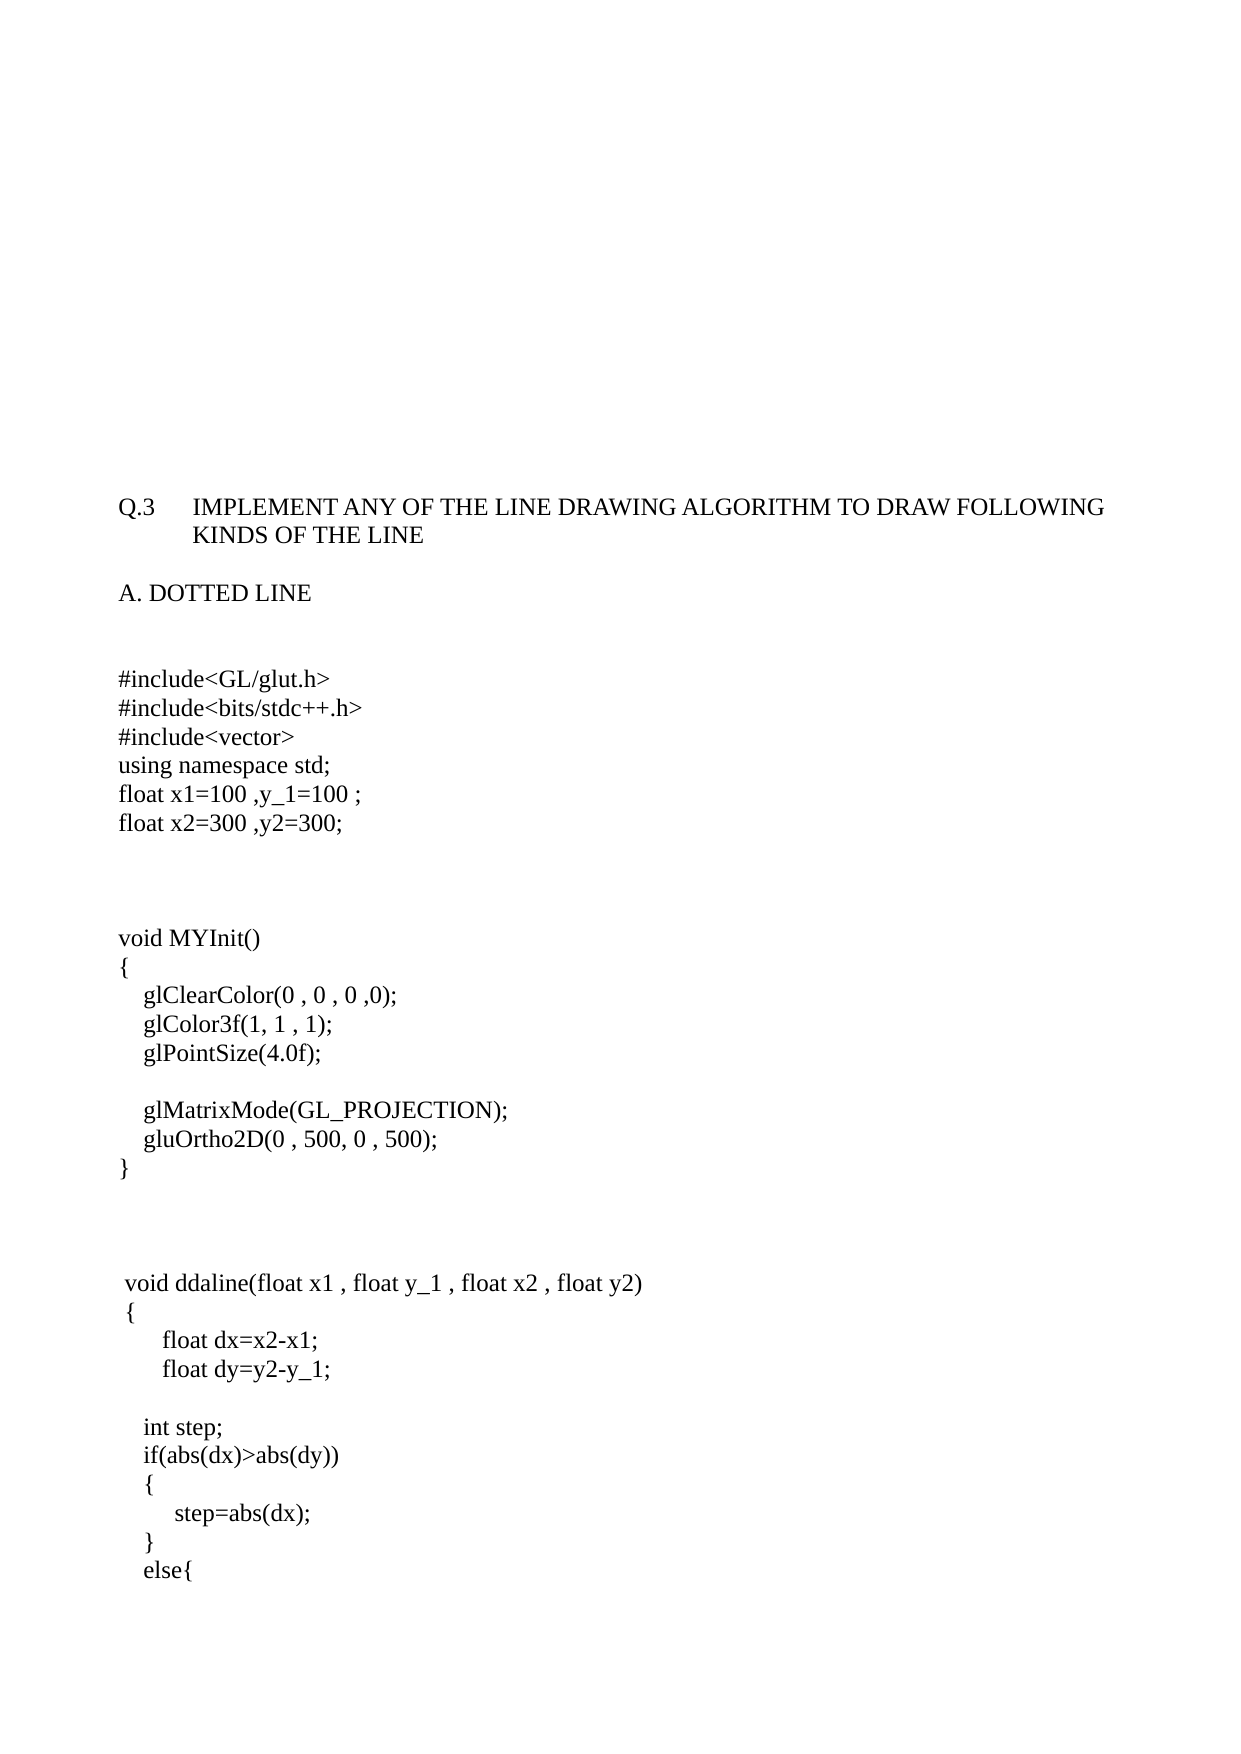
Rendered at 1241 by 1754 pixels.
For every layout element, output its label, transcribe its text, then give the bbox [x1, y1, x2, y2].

text using namespace std; [118, 751, 1122, 779]
text { [118, 1469, 1122, 1498]
text if(abs(dx)>abs(dy)) [118, 1441, 1122, 1469]
text else{ [118, 1556, 1122, 1584]
text A. DOTTED LINE [118, 578, 1122, 607]
text int step; [118, 1412, 1122, 1441]
text #include<bits/stdc++.h> [118, 693, 1122, 722]
text float x2=300 ,y2=300; [118, 808, 1122, 837]
text glClearColor(0 , 0 , 0 ,0); [118, 981, 1122, 1009]
text step=abs(dx); [118, 1498, 1122, 1527]
text Q.3 IMPLEMENT ANY OF THE LINE DRAWING ALGORITHM TO DRAW FOLLOWING KINDS OF THE LINE [118, 492, 1122, 549]
text glPointSize(4.0f); [118, 1038, 1122, 1067]
text { [118, 1297, 1122, 1326]
text } [118, 1527, 1122, 1556]
text float dy=y2-y_1; [118, 1354, 1122, 1383]
text float dx=x2-x1; [118, 1326, 1122, 1354]
text #include<GL/glut.h> [118, 664, 1122, 693]
text glMatrixMode(GL_PROJECTION); [118, 1096, 1122, 1124]
text float x1=100 ,y_1=100 ; [118, 779, 1122, 808]
text gluOrtho2D(0 , 500, 0 , 500); [118, 1124, 1122, 1153]
text #include<vector> [118, 722, 1122, 751]
text { [118, 952, 1122, 981]
text void ddaline(float x1 , float y_1 , float x2 , float y2) [118, 1268, 1122, 1297]
text glColor3f(1, 1 , 1); [118, 1009, 1122, 1038]
text } [118, 1153, 1122, 1182]
text void MYInit() [118, 923, 1122, 952]
